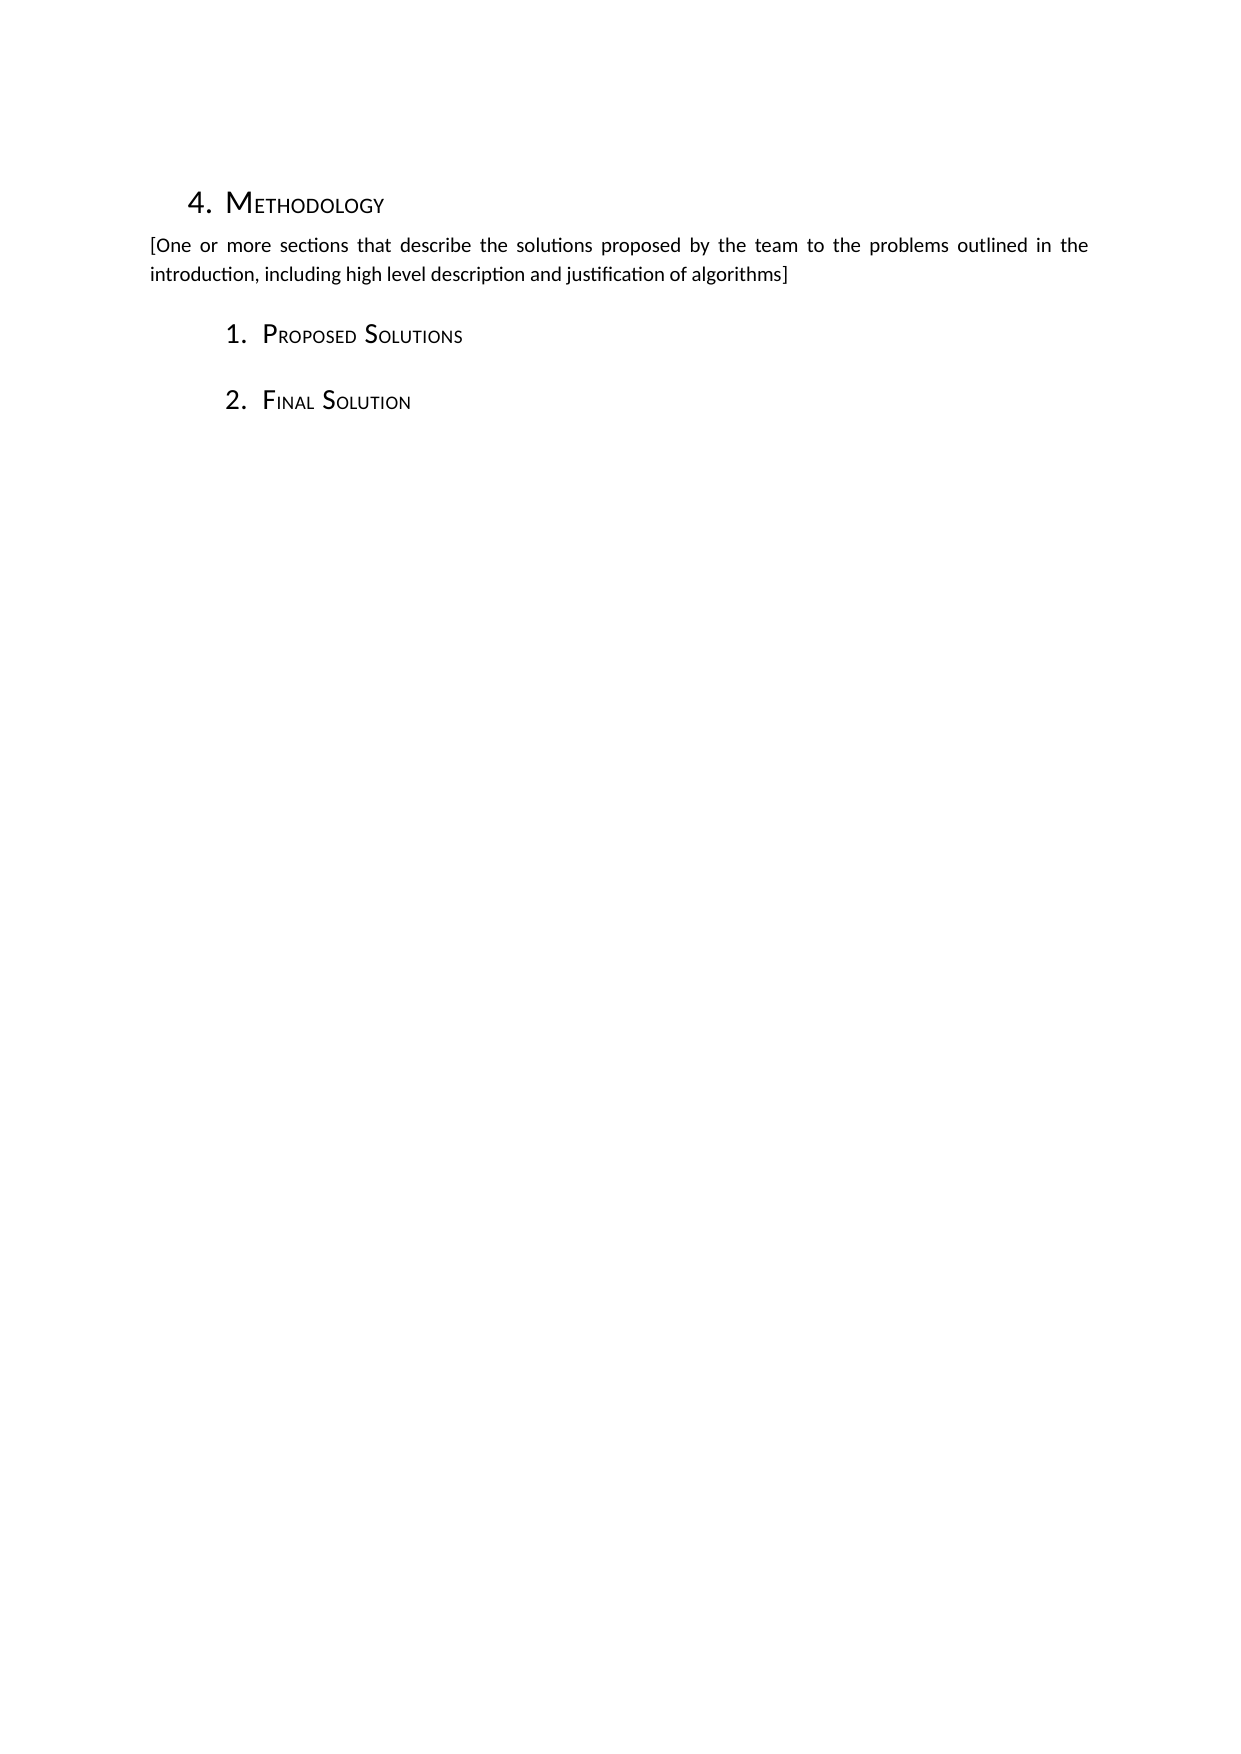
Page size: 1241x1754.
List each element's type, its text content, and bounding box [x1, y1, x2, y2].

text [One or more sections that describe the solutions proposed by the team to the problems outlined in the introduction, including high level description and justification of algorithms] [150, 232, 1090, 287]
subtitle Methodology [187, 181, 1090, 222]
subtitle Proposed Solutions [225, 316, 1090, 351]
subtitle Final Solution [225, 381, 1090, 417]
